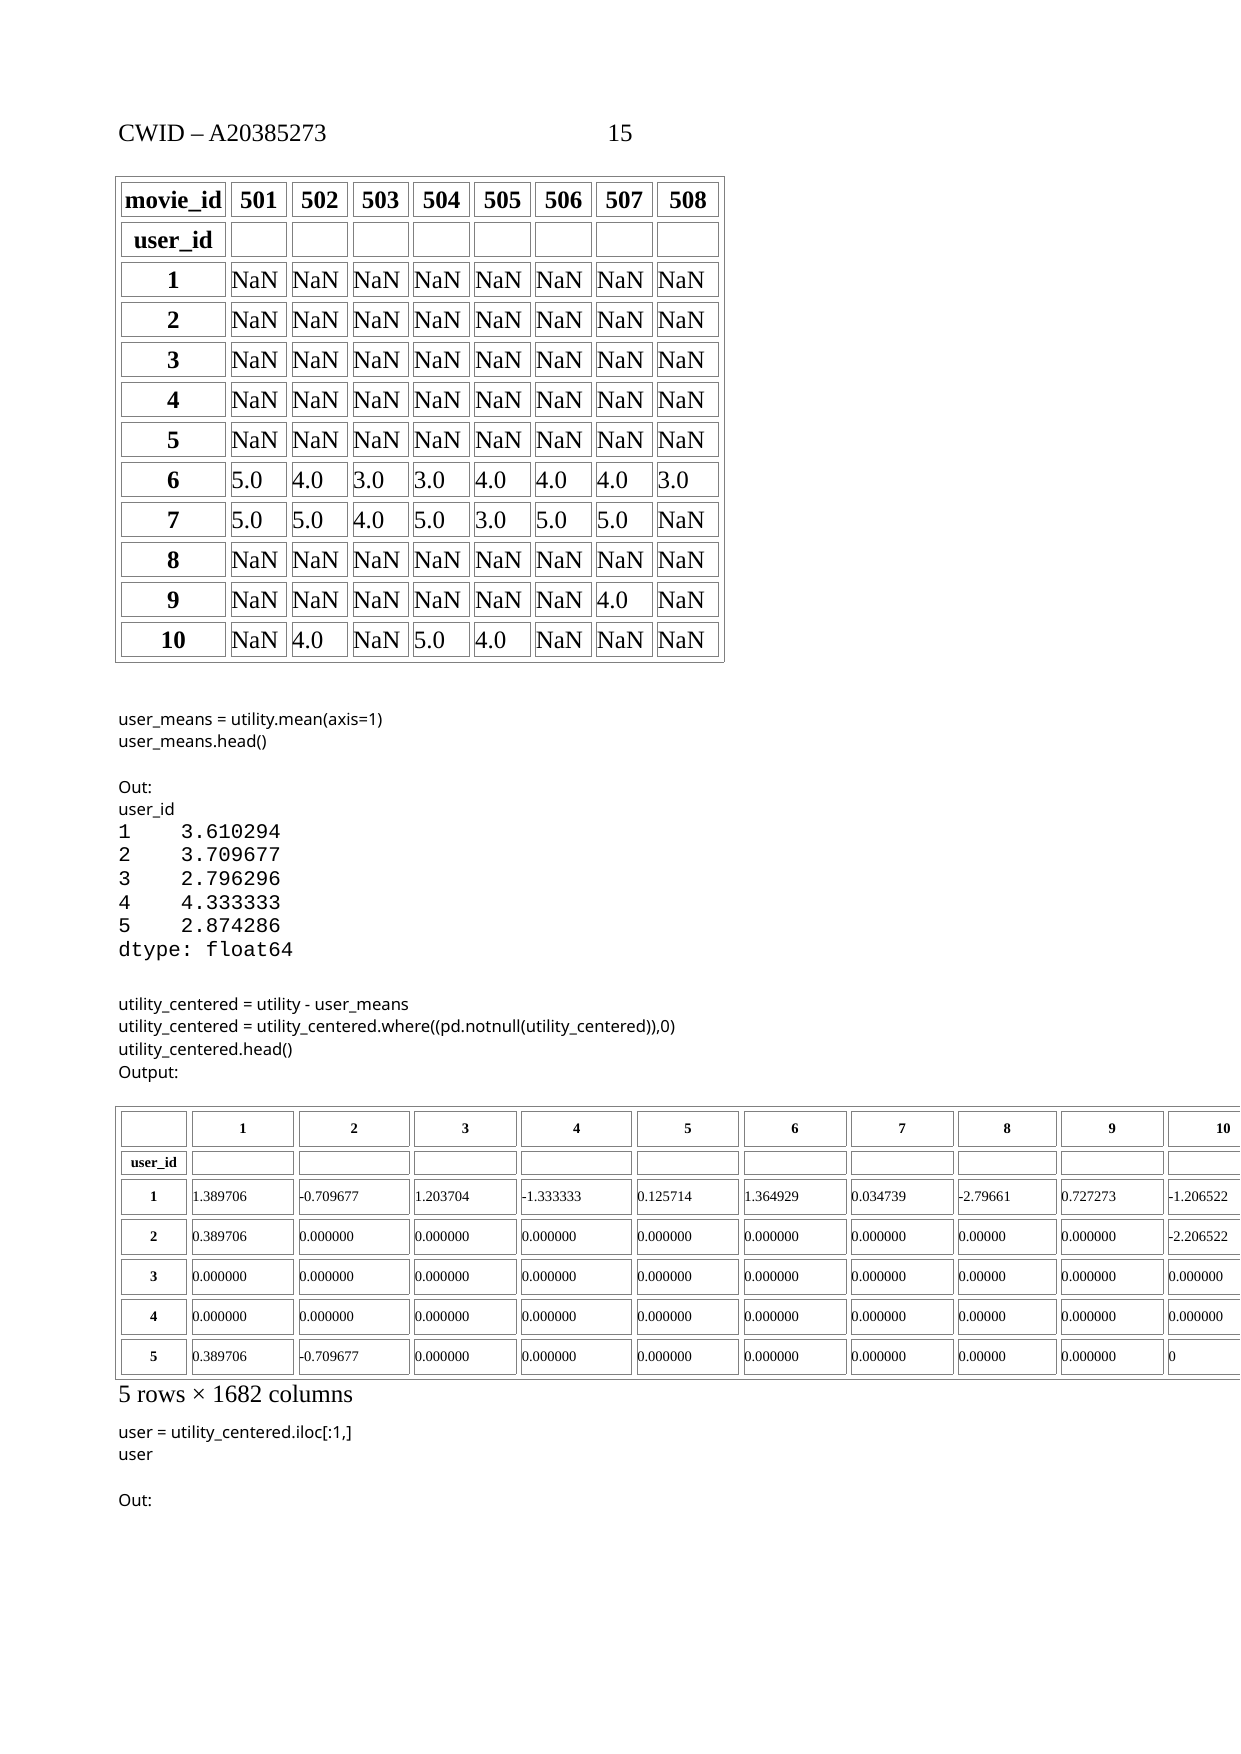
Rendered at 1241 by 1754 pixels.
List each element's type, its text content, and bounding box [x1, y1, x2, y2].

table_cell NaN [533, 416, 594, 456]
table_cell 5 [118, 1334, 189, 1374]
text dtype: float64 [118, 939, 1122, 963]
table_cell [848, 1146, 955, 1174]
text user_means = utility.mean(axis=1) [118, 707, 1122, 730]
table_cell [412, 1146, 519, 1174]
text utility_centered = utility - user_means [118, 992, 1122, 1015]
table_cell 0.000000 [412, 1254, 519, 1294]
table_cell 0.000000 [519, 1254, 634, 1294]
table_header 9 [1058, 1107, 1165, 1146]
table_cell 0.000000 [296, 1294, 412, 1334]
table_cell 0.00000 [955, 1254, 1058, 1294]
table_cell -2.79661 [955, 1174, 1058, 1214]
table_cell -0.709677 [296, 1334, 412, 1374]
table_cell NaN [533, 296, 594, 336]
table_cell 4.0 [472, 456, 533, 496]
table_cell [955, 1146, 1058, 1174]
table_cell NaN [655, 296, 721, 336]
text 4 4.333333 [118, 892, 1122, 915]
table_cell NaN [228, 336, 289, 376]
text utility_centered = utility_centered.where((pd.notnull(utility_centered)),0) [118, 1015, 1122, 1037]
table_cell 0.000000 [634, 1294, 741, 1334]
table_cell NaN [350, 536, 411, 576]
table_cell 0.000000 [634, 1254, 741, 1294]
table_cell [634, 1146, 741, 1174]
table_cell 6 [118, 456, 228, 496]
table_cell NaN [594, 336, 654, 376]
table_cell 0.00000 [955, 1334, 1058, 1374]
table_cell 2 [118, 296, 228, 336]
table_cell [536, 223, 591, 256]
table_cell NaN [228, 256, 289, 296]
table_cell NaN [472, 416, 533, 456]
table_cell NaN [533, 576, 594, 616]
table_cell 5.0 [411, 616, 472, 656]
table_cell [193, 1152, 293, 1174]
table_cell NaN [655, 576, 721, 616]
table_cell 3.0 [472, 496, 533, 536]
table_cell 0.00000 [955, 1294, 1058, 1334]
table_cell 10 [118, 616, 228, 656]
table_cell 5.0 [228, 456, 289, 496]
table_cell NaN [533, 536, 594, 576]
table_cell 9 [118, 576, 228, 616]
table_cell NaN [411, 296, 472, 336]
table_cell [414, 223, 469, 256]
text 1 3.610294 [118, 821, 1122, 844]
table_cell -1.333333 [519, 1174, 634, 1214]
table_cell [475, 223, 530, 256]
table_cell [658, 223, 718, 256]
table_cell 0.034739 [848, 1174, 955, 1214]
table_cell [741, 1146, 848, 1174]
table_cell 0.000000 [741, 1334, 848, 1374]
table_cell NaN [289, 256, 350, 296]
table_cell [189, 1146, 296, 1174]
text 5 rows × 1682 columns [118, 1380, 1122, 1408]
table_cell NaN [655, 336, 721, 376]
table_cell 2 [118, 1214, 189, 1254]
table_cell [411, 216, 472, 256]
table_cell NaN [472, 376, 533, 416]
table_cell 5.0 [289, 496, 350, 536]
table_header 505 [472, 177, 533, 216]
table_cell NaN [228, 416, 289, 456]
table_cell NaN [411, 536, 472, 576]
table_cell NaN [289, 576, 350, 616]
table_cell 0.000000 [189, 1294, 296, 1334]
table_cell 0.000000 [412, 1294, 519, 1334]
table_cell NaN [655, 416, 721, 456]
table_cell 1 [118, 1174, 189, 1214]
table_cell NaN [289, 416, 350, 456]
table_cell [597, 223, 652, 256]
table_cell 4.0 [594, 456, 654, 496]
table_cell 0.000000 [1058, 1214, 1165, 1254]
table_cell 0.000000 [189, 1254, 296, 1294]
table_cell 0.000000 [1058, 1294, 1165, 1334]
table_header 502 [289, 177, 350, 216]
table_cell NaN [411, 336, 472, 376]
table_cell 3.0 [655, 456, 721, 496]
table_cell NaN [472, 576, 533, 616]
table_cell 0.000000 [519, 1334, 634, 1374]
table_cell NaN [350, 416, 411, 456]
table_cell NaN [655, 496, 721, 536]
table_cell NaN [289, 296, 350, 336]
table_cell [745, 1152, 846, 1174]
table_cell user_id [118, 216, 228, 256]
text Out: [118, 775, 1122, 798]
table_cell 5 [118, 416, 228, 456]
table_cell 0.125714 [634, 1174, 741, 1214]
text 5 2.874286 [118, 915, 1122, 939]
table_cell -0.709677 [296, 1174, 412, 1214]
table_cell 5.0 [594, 496, 654, 536]
text 3 2.796296 [118, 868, 1122, 892]
table_cell 7 [118, 496, 228, 536]
table_cell 0.000000 [412, 1214, 519, 1254]
table_cell 4.0 [533, 456, 594, 496]
table_cell 0.000000 [1058, 1334, 1165, 1374]
table_cell NaN [350, 256, 411, 296]
table_cell [1058, 1146, 1165, 1174]
table_cell [852, 1152, 953, 1174]
table_header 504 [411, 177, 472, 216]
table_cell 0.000000 [848, 1214, 955, 1254]
text user [118, 1443, 1122, 1466]
table_cell 0.000000 [296, 1214, 412, 1254]
table_cell 1.389706 [189, 1174, 296, 1214]
table_cell NaN [472, 296, 533, 336]
table_cell NaN [228, 616, 289, 656]
table_cell [415, 1152, 516, 1174]
table_cell NaN [655, 616, 721, 656]
table_cell 5.0 [228, 496, 289, 536]
table_cell NaN [228, 296, 289, 336]
table_cell [533, 216, 594, 256]
table_header 503 [350, 177, 411, 216]
table_cell NaN [350, 576, 411, 616]
table_cell 8 [118, 536, 228, 576]
table_cell [472, 216, 533, 256]
table_cell [289, 216, 350, 256]
table_cell NaN [533, 256, 594, 296]
table_header 7 [848, 1107, 955, 1146]
table_cell 3.0 [350, 456, 411, 496]
table_cell 0.000000 [1058, 1254, 1165, 1294]
table_cell [1062, 1152, 1163, 1174]
table_header 6 [741, 1107, 848, 1146]
table_cell [655, 216, 721, 256]
table_cell NaN [228, 576, 289, 616]
table_cell NaN [472, 336, 533, 376]
table_cell 4 [118, 1294, 189, 1334]
table_cell NaN [594, 536, 654, 576]
table_header 506 [533, 177, 594, 216]
table_cell 3.0 [411, 456, 472, 496]
table_cell [300, 1152, 409, 1174]
table_cell NaN [289, 376, 350, 416]
table_cell NaN [594, 296, 654, 336]
table_cell 0.000000 [1165, 1254, 1240, 1294]
table_cell 0.000000 [848, 1294, 955, 1334]
table_cell NaN [594, 616, 654, 656]
table_cell NaN [350, 296, 411, 336]
table_cell NaN [533, 336, 594, 376]
table_cell 0.000000 [741, 1294, 848, 1334]
table_cell -1.206522 [1165, 1174, 1240, 1214]
table_header [118, 1107, 189, 1146]
table_cell 1.203704 [412, 1174, 519, 1214]
table_cell [522, 1152, 631, 1174]
table_cell NaN [594, 376, 654, 416]
table_cell 5.0 [411, 496, 472, 536]
table_header 5 [634, 1107, 741, 1146]
table_cell NaN [350, 376, 411, 416]
table_cell 0.389706 [189, 1214, 296, 1254]
table_cell 0.000000 [634, 1214, 741, 1254]
table_cell 0.000000 [741, 1214, 848, 1254]
table_header 508 [655, 177, 721, 216]
table_cell 0.00000 [955, 1214, 1058, 1254]
table_cell 4.0 [289, 456, 350, 496]
text user = utility_centered.iloc[:1,] [118, 1420, 1122, 1443]
table_cell 4.0 [594, 576, 654, 616]
table_header 3 [412, 1107, 519, 1146]
table_cell 1 [118, 256, 228, 296]
table_cell [293, 223, 347, 256]
table_cell NaN [289, 536, 350, 576]
table_cell [354, 223, 408, 256]
table_cell 0.000000 [519, 1214, 634, 1254]
table_cell 0.000000 [741, 1254, 848, 1294]
table_cell [638, 1152, 738, 1174]
table_cell NaN [411, 576, 472, 616]
table_cell NaN [289, 336, 350, 376]
table_cell [1165, 1146, 1240, 1174]
table_cell [350, 216, 411, 256]
table_cell [594, 216, 654, 256]
table_cell NaN [533, 616, 594, 656]
table_cell 0.727273 [1058, 1174, 1165, 1214]
table_cell 4.0 [289, 616, 350, 656]
table_cell NaN [594, 416, 654, 456]
table_cell NaN [655, 536, 721, 576]
table_cell NaN [228, 376, 289, 416]
table_cell 1.364929 [741, 1174, 848, 1214]
text user_id [118, 798, 1122, 821]
table_cell NaN [533, 376, 594, 416]
table_header 507 [594, 177, 654, 216]
text user_means.head() [118, 730, 1122, 753]
text Out: [118, 1488, 1122, 1511]
table_cell NaN [472, 256, 533, 296]
table_cell NaN [594, 256, 654, 296]
table_cell 4.0 [472, 616, 533, 656]
table_cell 0.000000 [848, 1254, 955, 1294]
table_cell NaN [472, 536, 533, 576]
table_header 1 [189, 1107, 296, 1146]
table_cell [296, 1146, 412, 1174]
table_cell NaN [411, 256, 472, 296]
table_cell [1169, 1152, 1240, 1174]
table_cell NaN [655, 376, 721, 416]
table_cell 0.000000 [519, 1294, 634, 1334]
table_cell NaN [411, 376, 472, 416]
table_cell 3 [118, 1254, 189, 1294]
table_cell 0.000000 [296, 1254, 412, 1294]
text Output: [118, 1060, 1122, 1083]
table_cell 0 [1165, 1334, 1240, 1374]
table_cell 0.000000 [1165, 1294, 1240, 1334]
table_cell 4 [118, 376, 228, 416]
table_cell [519, 1146, 634, 1174]
table_cell user_id [118, 1146, 189, 1174]
table_header 8 [955, 1107, 1058, 1146]
table_cell [228, 216, 289, 256]
table_header movie_id [118, 177, 228, 216]
table_cell 0.000000 [412, 1334, 519, 1374]
table_cell 3 [118, 336, 228, 376]
table_header [122, 1112, 186, 1146]
table_header 10 [1165, 1107, 1240, 1146]
table_cell 0.000000 [634, 1334, 741, 1374]
table_cell NaN [228, 536, 289, 576]
table_header 2 [296, 1107, 412, 1146]
table_cell NaN [350, 336, 411, 376]
table_cell 4.0 [350, 496, 411, 536]
table_cell NaN [350, 616, 411, 656]
table_cell [959, 1152, 1056, 1174]
table_cell 0.389706 [189, 1334, 296, 1374]
table_cell NaN [411, 416, 472, 456]
table_cell [232, 223, 286, 256]
text utility_centered.head() [118, 1037, 1122, 1060]
table_cell 0.000000 [848, 1334, 955, 1374]
table_cell 5.0 [533, 496, 594, 536]
table_cell NaN [655, 256, 721, 296]
text 2 3.709677 [118, 844, 1122, 868]
table_cell -2.206522 [1165, 1214, 1240, 1254]
table_header 501 [228, 177, 289, 216]
table_header 4 [519, 1107, 634, 1146]
